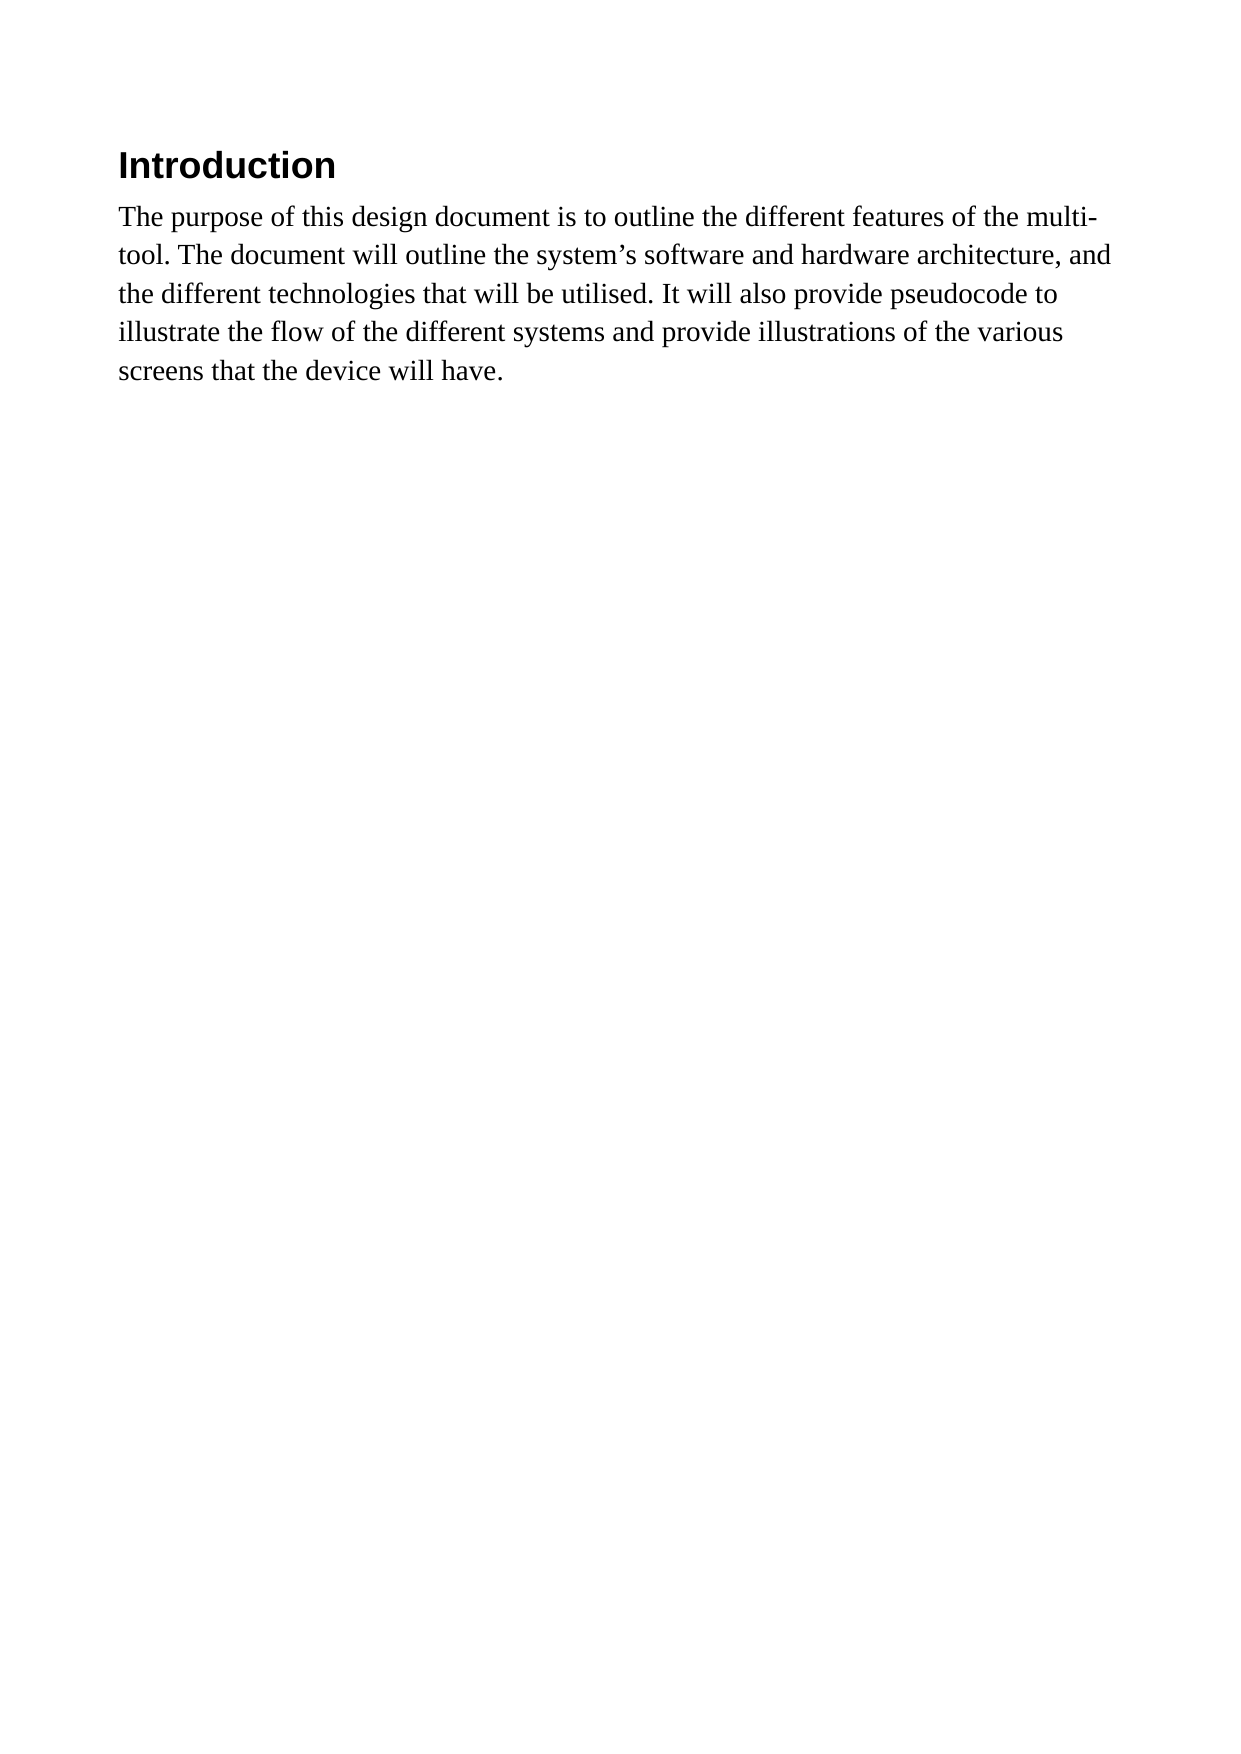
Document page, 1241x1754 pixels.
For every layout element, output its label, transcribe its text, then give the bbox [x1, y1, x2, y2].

subtitle Introduction [118, 143, 1122, 186]
text The purpose of this design document is to outline the different features of the multi-tool. The document will outline the system’s software and hardware architecture, and the different technologies that will be utilised. It will also provide pseudocode to illustrate the flow of the different systems and provide illustrations of the various screens that the device will have. [118, 199, 1122, 386]
